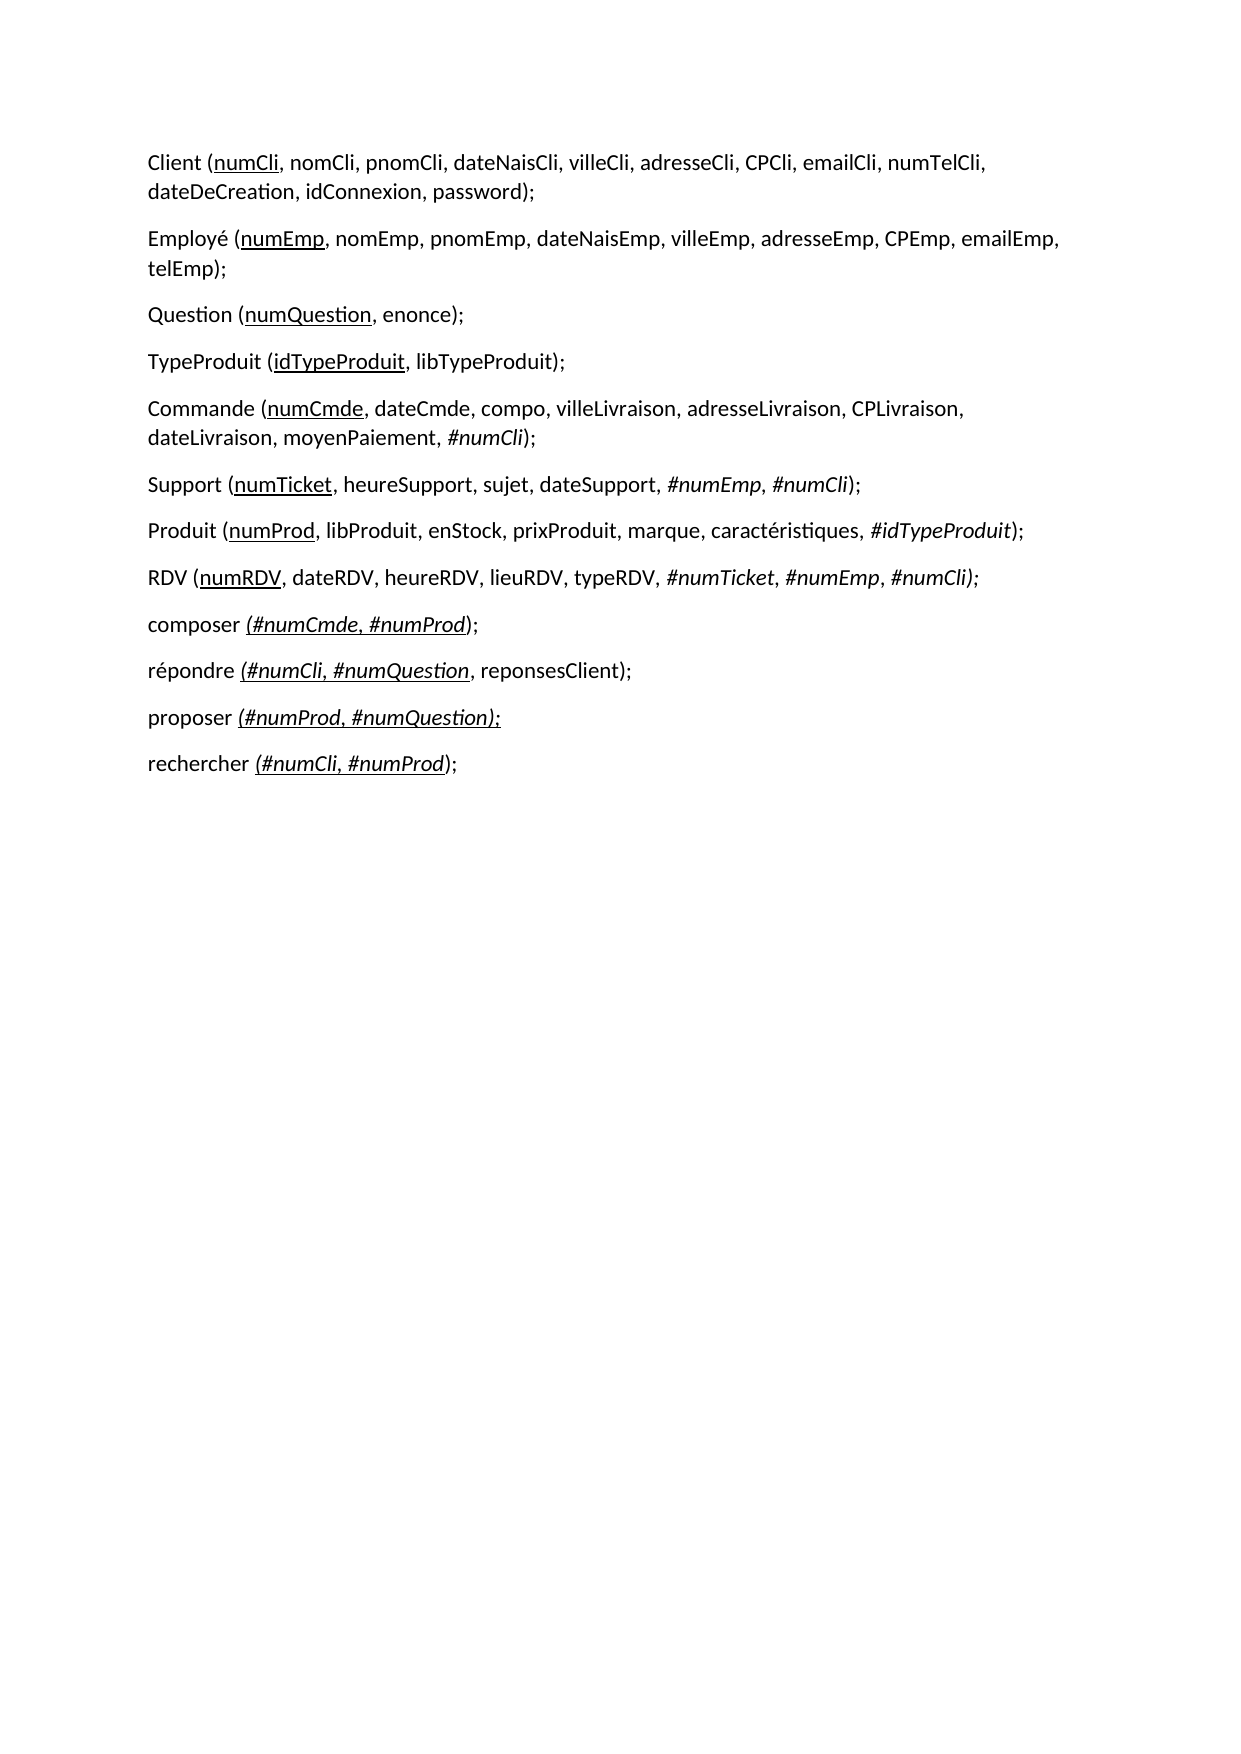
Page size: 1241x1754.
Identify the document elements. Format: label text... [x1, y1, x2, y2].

text Client (numCli, nomCli, pnomCli, dateNaisCli, villeCli, adresseCli, CPCli, emailCli, numTelCli, dateDeCreation, idConnexion, password); [148, 148, 1093, 206]
text Commande (numCmde, dateCmde, compo, villeLivraison, adresseLivraison, CPLivraison, dateLivraison, moyenPaiement, #numCli); [148, 394, 1093, 452]
text Question (numQuestion, enonce); [148, 301, 1093, 328]
text Support (numTicket, heureSupport, sujet, dateSupport, #numEmp, #numCli); [148, 470, 1093, 498]
text Employé (numEmp, nomEmp, pnomEmp, dateNaisEmp, villeEmp, adresseEmp, CPEmp, emailEmp, telEmp); [148, 224, 1093, 282]
text rechercher (#numCli, #numProd); [148, 749, 1093, 777]
text TypeProduit (idTypeProduit, libTypeProduit); [148, 347, 1093, 375]
text RDV (numRDV, dateRDV, heureRDV, lieuRDV, typeRDV, #numTicket, #numEmp, #numCli); [148, 563, 1093, 591]
text composer (#numCmde, #numProd); [148, 610, 1093, 638]
text proposer (#numProd, #numQuestion); [148, 703, 1093, 731]
text répondre (#numCli, #numQuestion, reponsesClient); [148, 656, 1093, 684]
text Produit (numProd, libProduit, enStock, prixProduit, marque, caractéristiques, #idTypeProduit); [148, 517, 1093, 545]
